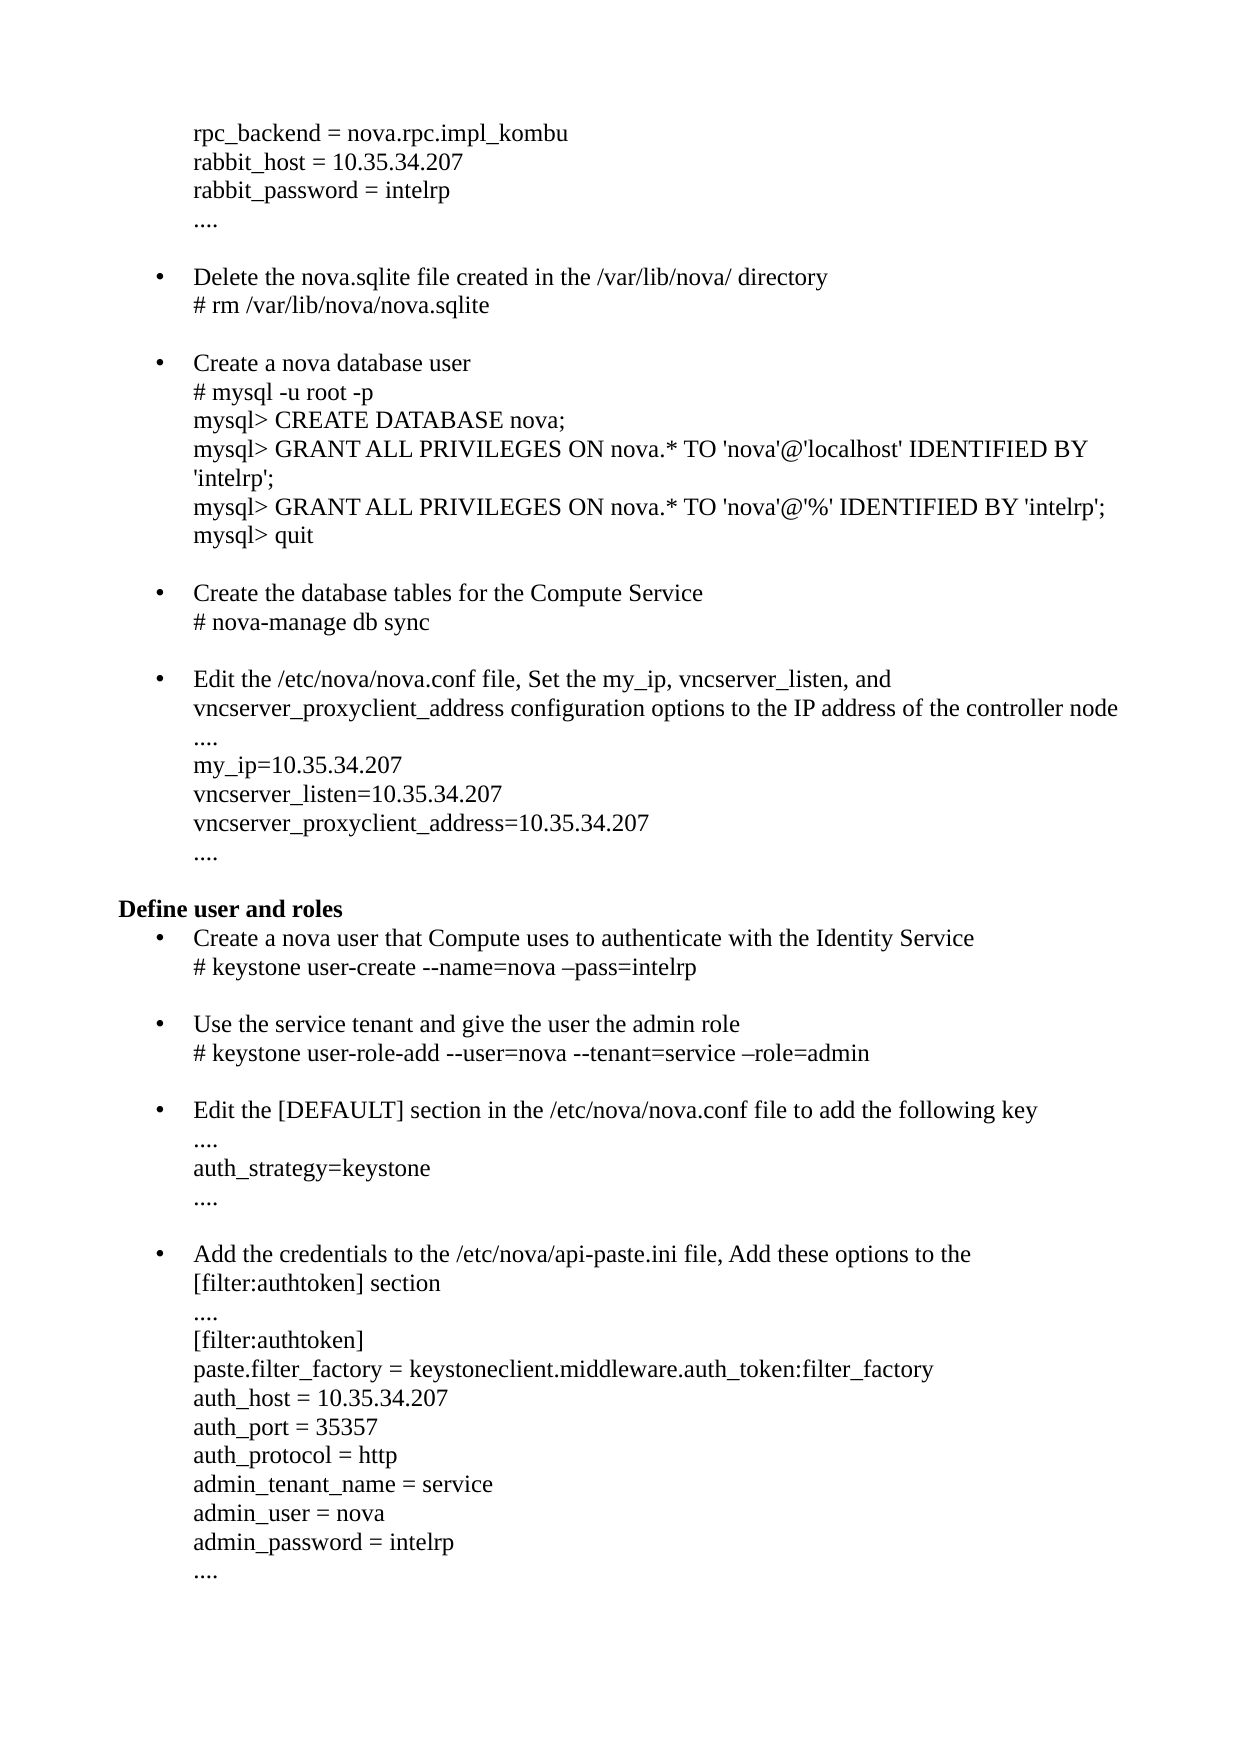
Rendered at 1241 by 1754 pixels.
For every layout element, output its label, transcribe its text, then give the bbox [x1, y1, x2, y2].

list Delete the nova.sqlite file created in the /var/lib/nova/ directory [156, 262, 1122, 291]
list Create a nova user that Compute uses to authenticate with the Identity Service [156, 923, 1122, 952]
list auth_host = 10.35.34.207 [156, 1383, 1122, 1412]
list rabbit_host = 10.35.34.207 [156, 147, 1122, 176]
list admin_tenant_name = service [156, 1469, 1122, 1498]
list rpc_backend = nova.rpc.impl_kombu [156, 118, 1122, 147]
list auth_port = 35357 [156, 1412, 1122, 1441]
list .... [156, 722, 1122, 751]
list Use the service tenant and give the user the admin role [156, 1009, 1122, 1038]
list admin_password = intelrp [156, 1527, 1122, 1556]
list [filter:authtoken] [156, 1326, 1122, 1354]
list auth_protocol = http [156, 1441, 1122, 1469]
list # nova-manage db sync [156, 607, 1122, 636]
list admin_user = nova [156, 1498, 1122, 1527]
list # mysql -u root -p [156, 377, 1122, 406]
list # keystone user-role-add --user=nova --tenant=service –role=admin [156, 1038, 1122, 1067]
list # keystone user-create --name=nova –pass=intelrp [156, 952, 1122, 981]
list mysql> CREATE DATABASE nova; [156, 406, 1122, 434]
list .... [156, 1297, 1122, 1326]
list mysql> GRANT ALL PRIVILEGES ON nova.* TO 'nova'@'localhost' IDENTIFIED BY 'intelrp'; [156, 434, 1122, 492]
list mysql> GRANT ALL PRIVILEGES ON nova.* TO 'nova'@'%' IDENTIFIED BY 'intelrp'; [156, 492, 1122, 521]
list mysql> quit [156, 521, 1122, 549]
list Create a nova database user [156, 348, 1122, 377]
list vncserver_listen=10.35.34.207 [156, 779, 1122, 808]
list .... [156, 1182, 1122, 1211]
list Edit the /etc/nova/nova.conf file, Set the my_ip, vncserver_listen, and vncserver_proxyclient_address configuration options to the IP address of the controller node [156, 664, 1122, 722]
list my_ip=10.35.34.207 [156, 751, 1122, 779]
list Add the credentials to the /etc/nova/api-paste.ini file, Add these options to the [filter:authtoken] section [156, 1239, 1122, 1297]
list vncserver_proxyclient_address=10.35.34.207 [156, 808, 1122, 837]
list # rm /var/lib/nova/nova.sqlite [156, 291, 1122, 319]
list .... [156, 1556, 1122, 1584]
text Define user and roles [118, 894, 1122, 923]
list .... [156, 837, 1122, 866]
list auth_strategy=keystone [156, 1153, 1122, 1182]
list Edit the [DEFAULT] section in the /etc/nova/nova.conf file to add the following key [156, 1096, 1122, 1124]
list paste.filter_factory = keystoneclient.middleware.auth_token:filter_factory [156, 1354, 1122, 1383]
list rabbit_password = intelrp [156, 176, 1122, 204]
list .... [156, 1124, 1122, 1153]
list Create the database tables for the Compute Service [156, 578, 1122, 607]
list .... [156, 204, 1122, 233]
